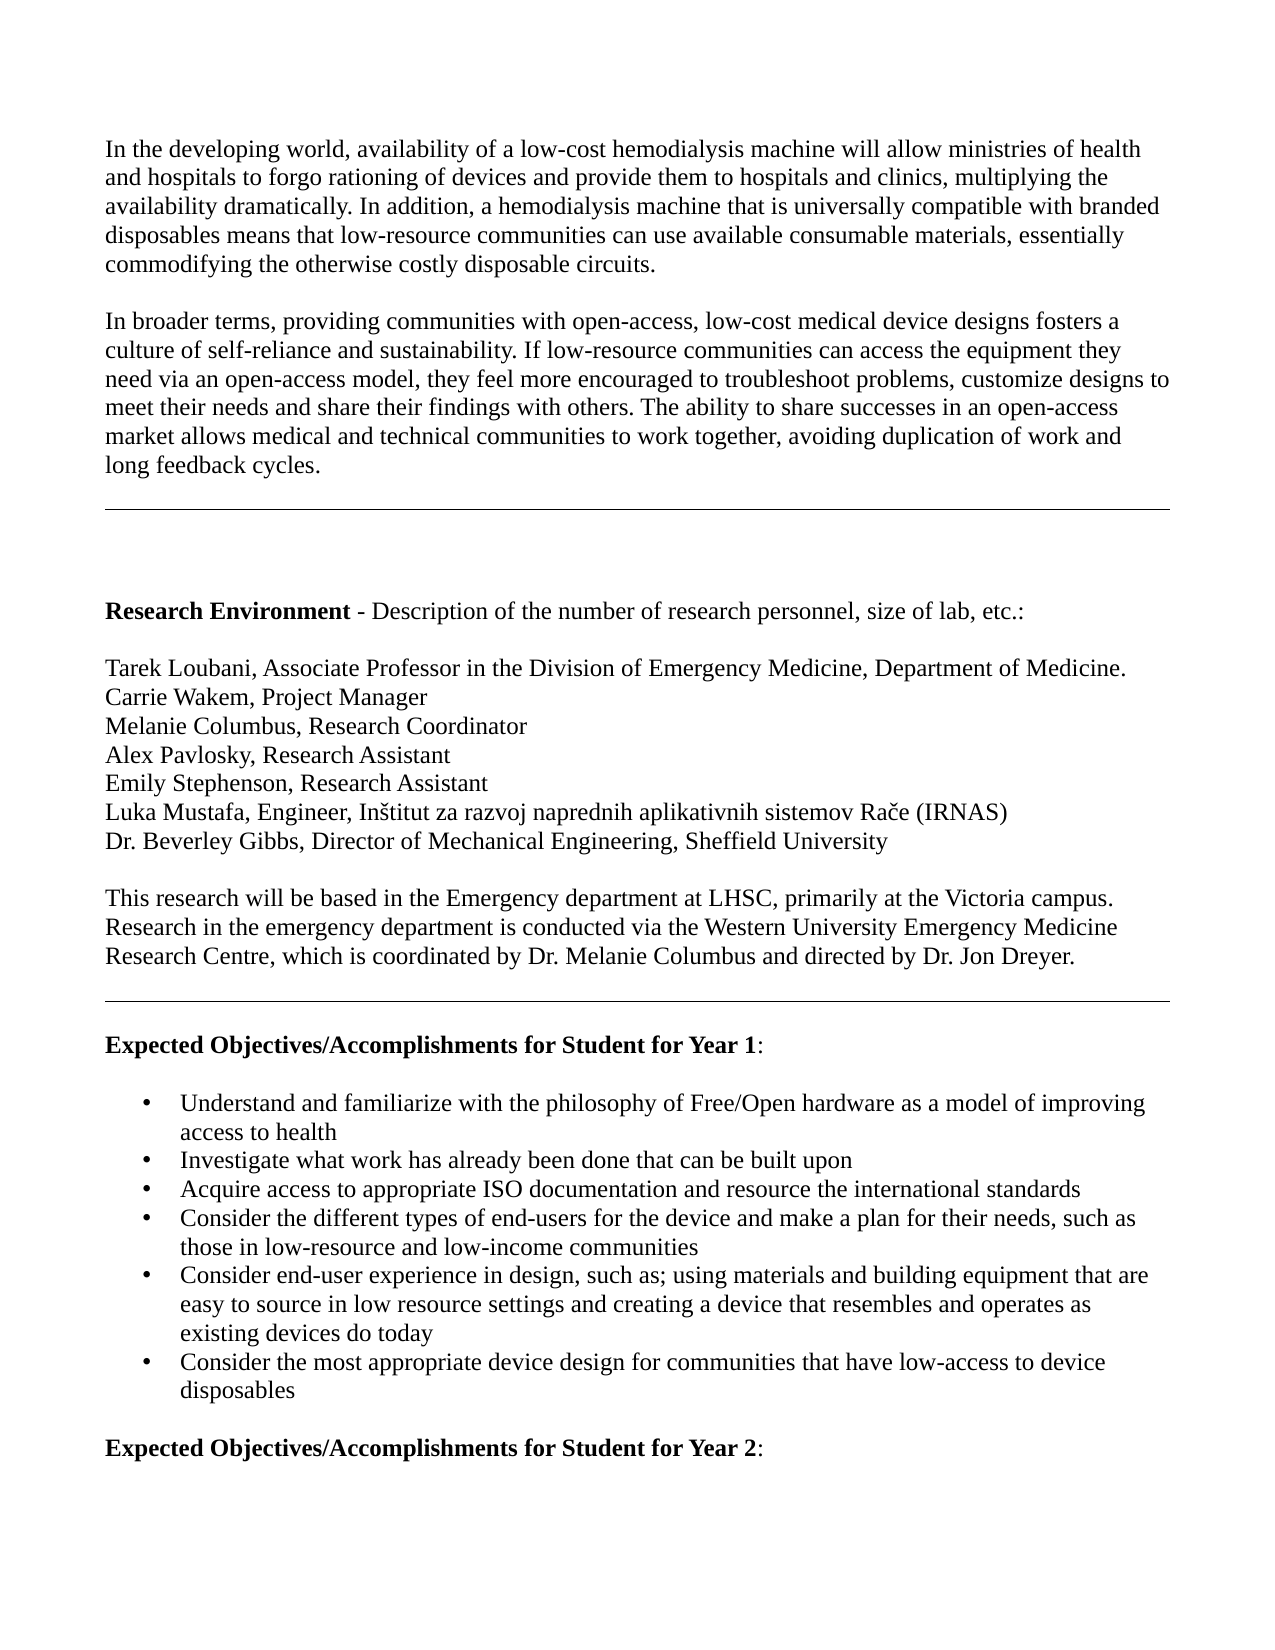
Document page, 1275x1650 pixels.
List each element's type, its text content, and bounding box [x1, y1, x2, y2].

text Dr. Beverley Gibbs, Director of Mechanical Engineering, Sheffield University [105, 826, 1170, 855]
text This research will be based in the Emergency department at LHSC, primarily at the Victoria campus. Research in the emergency department is conducted via the Western University Emergency Medicine Research Centre, which is coordinated by Dr. Melanie Columbus and directed by Dr. Jon Dreyer. [105, 883, 1170, 970]
text In broader terms, providing communities with open-access, low-cost medical device designs fosters a culture of self-reliance and sustainability. If low-resource communities can access the equipment they need via an open-access model, they feel more encouraged to troubleshoot problems, customize designs to meet their needs and share their findings with others. The ability to share successes in an open-access market allows medical and technical communities to work together, avoiding duplication of work and long feedback cycles. [105, 306, 1170, 479]
text Expected Objectives/Accomplishments for Student for Year 1: [105, 1030, 1170, 1059]
text Expected Objectives/Accomplishments for Student for Year 2: [105, 1433, 1170, 1462]
list Understand and familiarize with the philosophy of Free/Open hardware as a model of improving access to health [142, 1088, 1170, 1145]
list Consider end-user experience in design, such as; using materials and building equipment that are easy to source in low resource settings and creating a device that resembles and operates as existing devices do today [142, 1260, 1170, 1347]
list Acquire access to appropriate ISO documentation and resource the international standards [142, 1174, 1170, 1203]
list Investigate what work has already been done that can be built upon [142, 1145, 1170, 1174]
text Luka Mustafa, Engineer, Inštitut za razvoj naprednih aplikativnih sistemov Rače (IRNAS) [105, 797, 1170, 826]
text Tarek Loubani, Associate Professor in the Division of Emergency Medicine, Department of Medicine. [105, 653, 1170, 682]
text In the developing world, availability of a low-cost hemodialysis machine will allow ministries of health and hospitals to forgo rationing of devices and provide them to hospitals and clinics, multiplying the availability dramatically. In addition, a hemodialysis machine that is universally compatible with branded disposables means that low-resource communities can use available consumable materials, essentially commodifying the otherwise costly disposable circuits. [105, 134, 1170, 277]
text Carrie Wakem, Project Manager [105, 682, 1170, 711]
list Consider the different types of end-users for the device and make a plan for their needs, such as those in low-resource and low-income communities [142, 1203, 1170, 1260]
text Research Environment - Description of the number of research personnel, size of lab, etc.: [105, 596, 1170, 625]
list Consider the most appropriate device design for communities that have low-access to device disposables [142, 1347, 1170, 1404]
text Melanie Columbus, Research Coordinator [105, 711, 1170, 740]
text Emily Stephenson, Research Assistant [105, 768, 1170, 797]
text Alex Pavlosky, Research Assistant [105, 740, 1170, 768]
